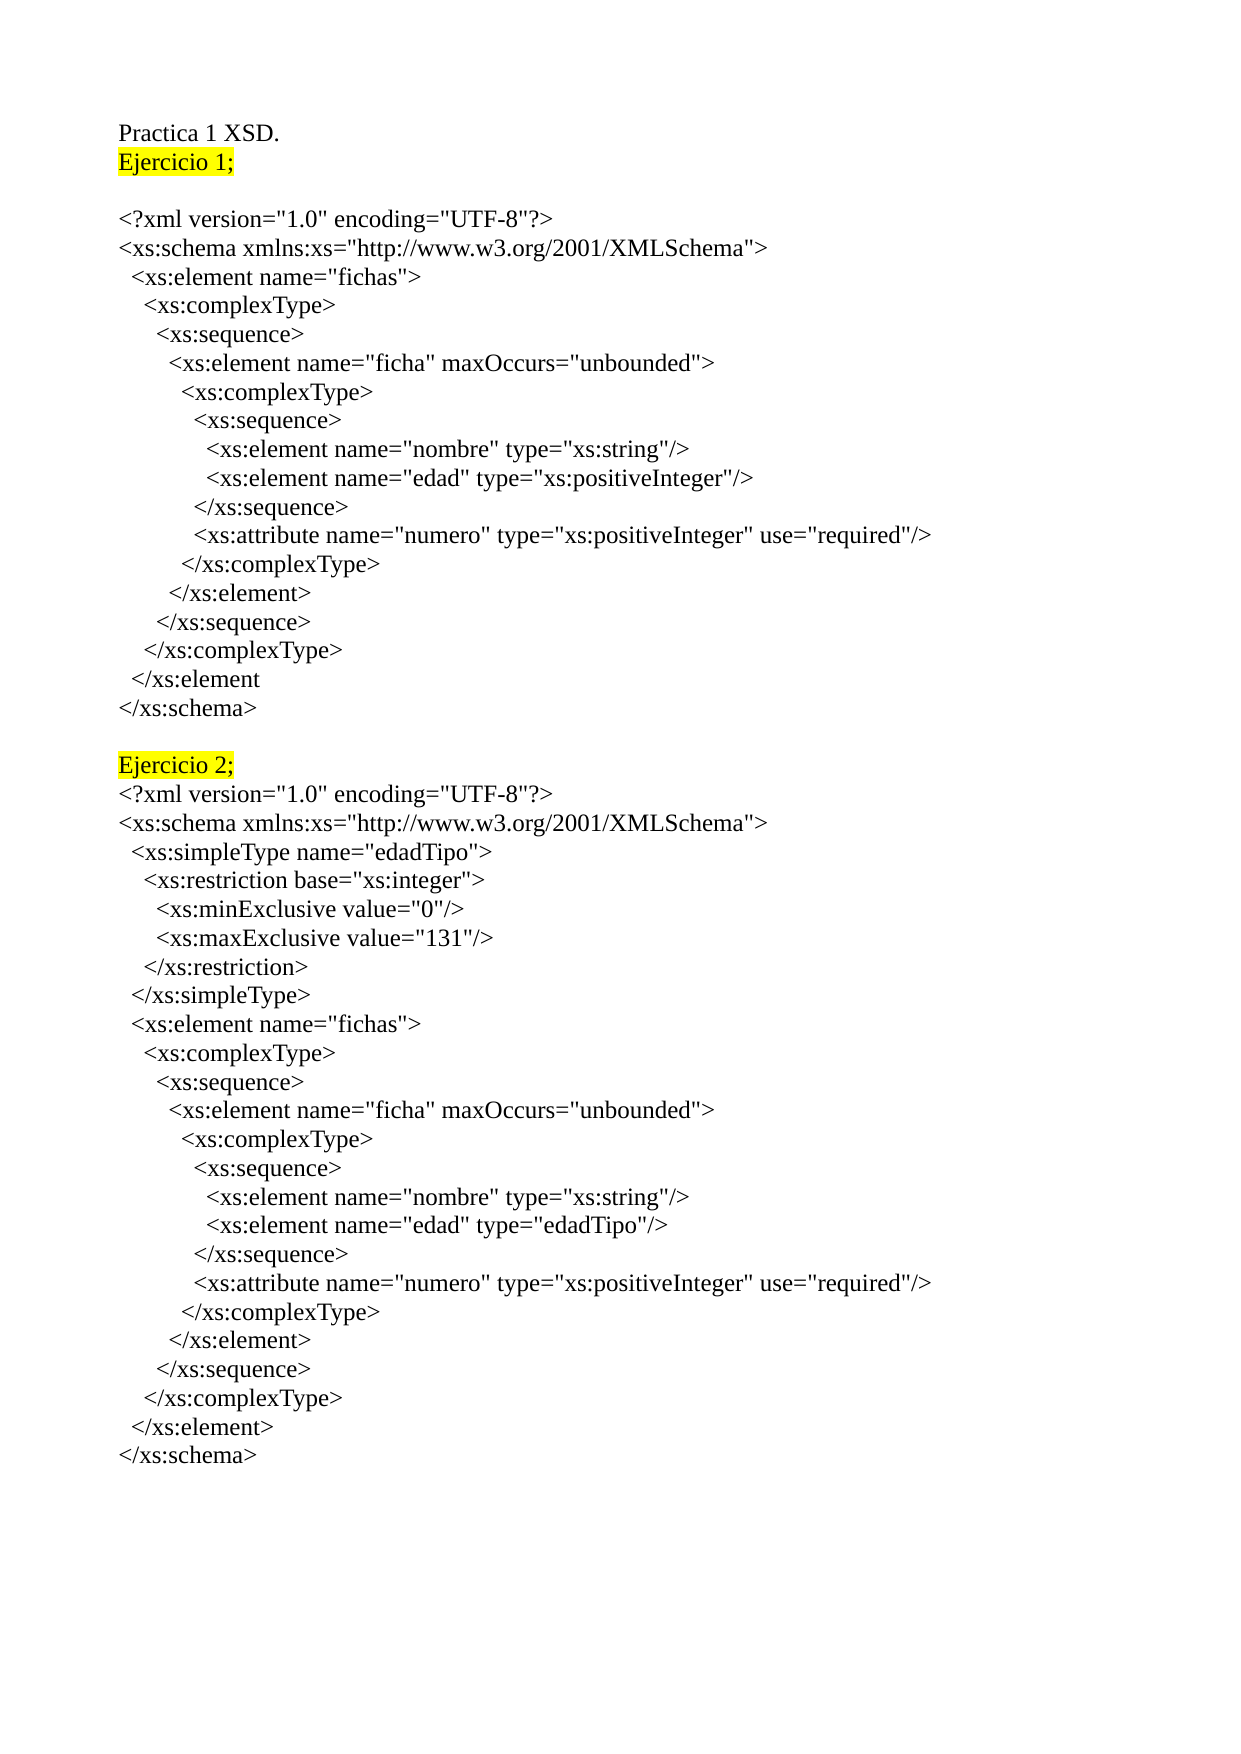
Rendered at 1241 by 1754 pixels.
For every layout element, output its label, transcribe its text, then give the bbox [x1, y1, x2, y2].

text </xs:schema> [118, 693, 1122, 722]
text <?xml version="1.0" encoding="UTF-8"?> [118, 204, 1122, 233]
text <xs:restriction base="xs:integer"> [118, 866, 1122, 894]
text <xs:sequence> [118, 1067, 1122, 1096]
text </xs:sequence> [118, 1354, 1122, 1383]
text <xs:maxExclusive value="131"/> [118, 923, 1122, 952]
text </xs:element [118, 664, 1122, 693]
text <xs:element name="fichas"> [118, 262, 1122, 291]
text <xs:complexType> [118, 377, 1122, 406]
text <xs:schema xmlns:xs="http://www.w3.org/2001/XMLSchema"> [118, 808, 1122, 837]
text <xs:sequence> [118, 319, 1122, 348]
text </xs:element> [118, 1326, 1122, 1354]
text </xs:restriction> [118, 952, 1122, 981]
text </xs:complexType> [118, 549, 1122, 578]
text <xs:element name="ficha" maxOccurs="unbounded"> [118, 1096, 1122, 1124]
text </xs:sequence> [118, 1239, 1122, 1268]
text </xs:element> [118, 1412, 1122, 1441]
text <xs:element name="fichas"> [118, 1009, 1122, 1038]
text <xs:complexType> [118, 1038, 1122, 1067]
text </xs:complexType> [118, 636, 1122, 664]
text <xs:sequence> [118, 1153, 1122, 1182]
text <xs:sequence> [118, 406, 1122, 434]
text </xs:complexType> [118, 1297, 1122, 1326]
text <xs:element name="nombre" type="xs:string"/> [118, 1182, 1122, 1211]
text <xs:schema xmlns:xs="http://www.w3.org/2001/XMLSchema"> [118, 233, 1122, 262]
text <xs:element name="ficha" maxOccurs="unbounded"> [118, 348, 1122, 377]
text <xs:complexType> [118, 1124, 1122, 1153]
text </xs:element> [118, 578, 1122, 607]
text <xs:attribute name="numero" type="xs:positiveInteger" use="required"/> [118, 1268, 1122, 1297]
text <xs:attribute name="numero" type="xs:positiveInteger" use="required"/> [118, 521, 1122, 549]
text <?xml version="1.0" encoding="UTF-8"?> [118, 779, 1122, 808]
text </xs:sequence> [118, 492, 1122, 521]
text <xs:element name="nombre" type="xs:string"/> [118, 434, 1122, 463]
text </xs:simpleType> [118, 981, 1122, 1009]
text Ejercicio 2; [118, 751, 1122, 779]
text </xs:complexType> [118, 1383, 1122, 1412]
text Ejercicio 1; [118, 147, 1122, 176]
text </xs:sequence> [118, 607, 1122, 636]
text Practica 1 XSD. [118, 118, 1122, 147]
text </xs:schema> [118, 1441, 1122, 1469]
text <xs:complexType> [118, 291, 1122, 319]
text <xs:simpleType name="edadTipo"> [118, 837, 1122, 866]
text <xs:element name="edad" type="xs:positiveInteger"/> [118, 463, 1122, 492]
text <xs:element name="edad" type="edadTipo"/> [118, 1211, 1122, 1239]
text <xs:minExclusive value="0"/> [118, 894, 1122, 923]
